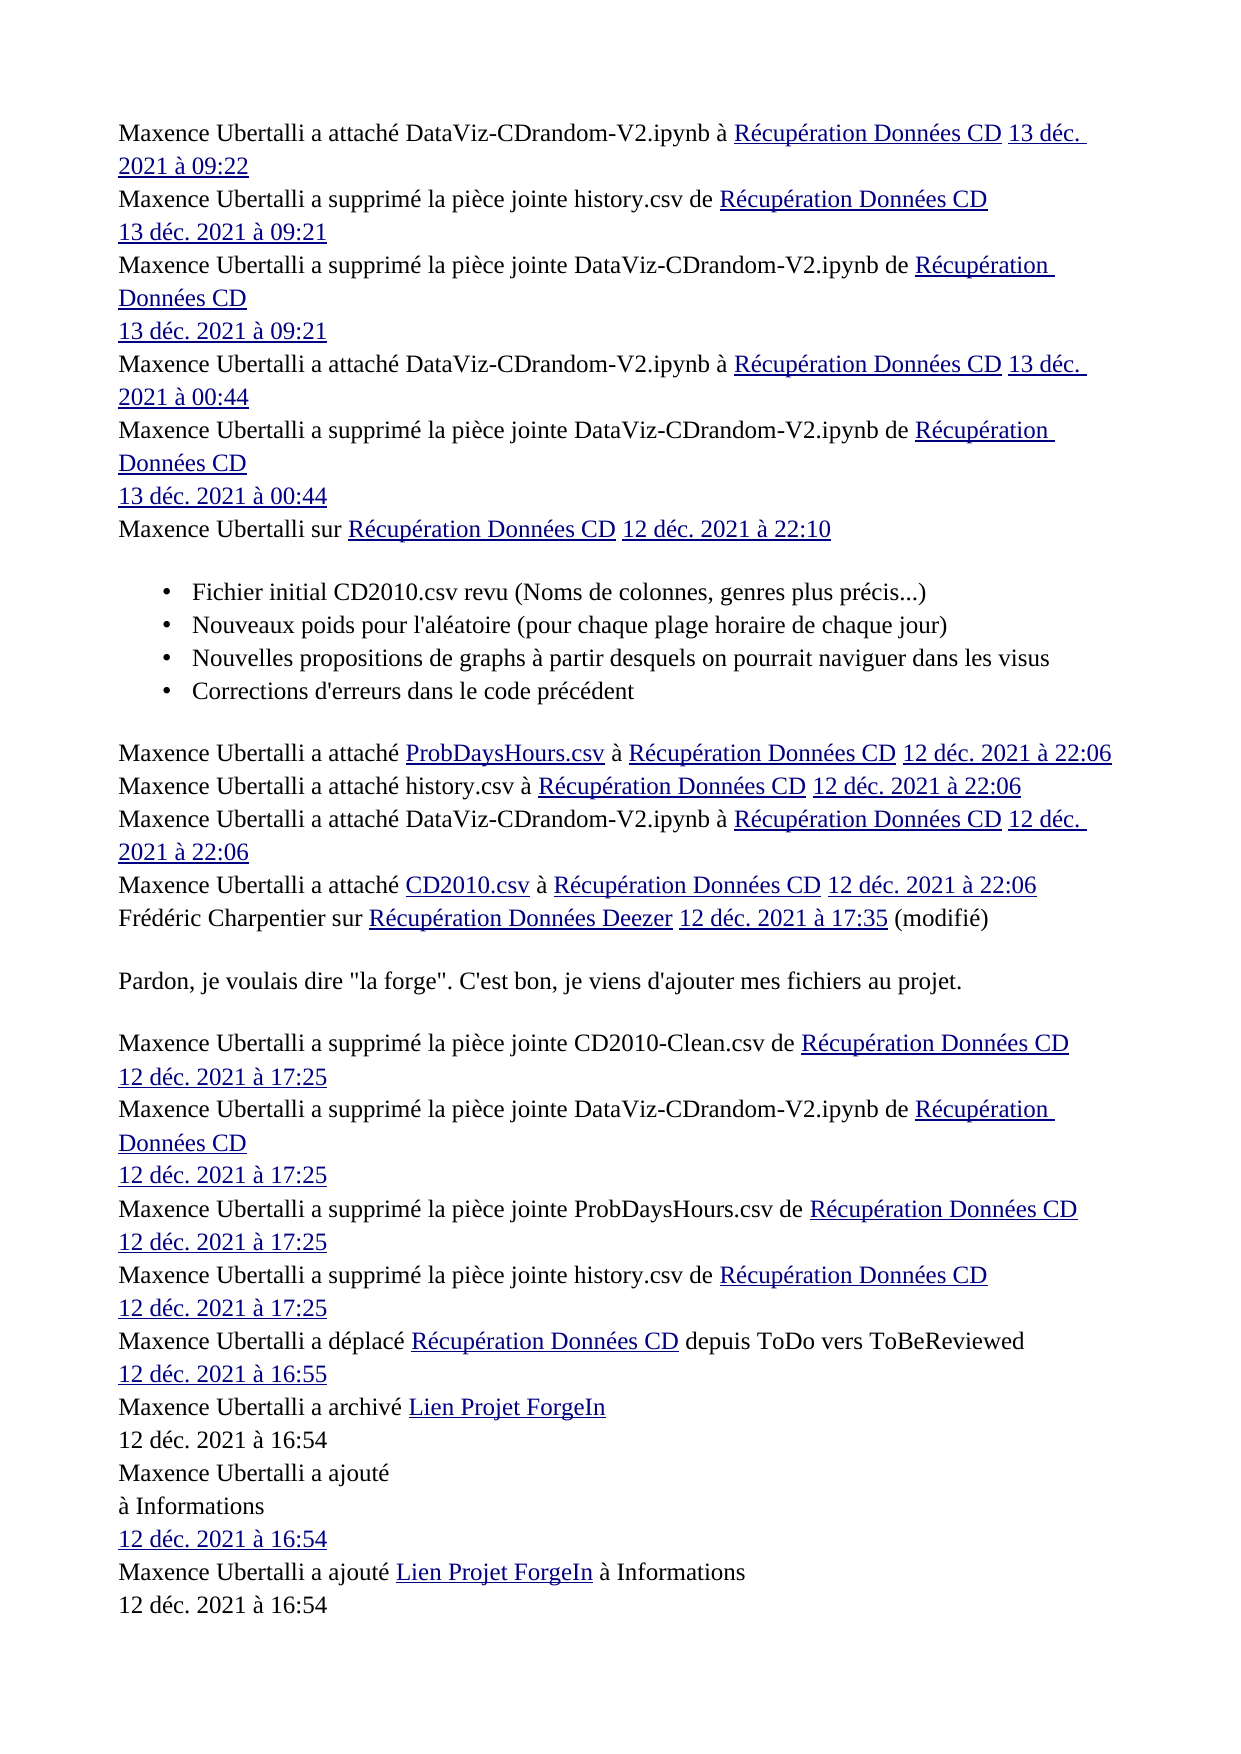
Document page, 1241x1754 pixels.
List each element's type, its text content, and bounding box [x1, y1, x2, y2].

text Maxence Ubertalli a attaché DataViz-CDrandom-V2.ipynb à Récupération Données CD 13 déc. 2021 à 00:44 [118, 349, 1122, 411]
text Pardon, je voulais dire "la forge". C'est bon, je viens d'ajouter mes fichiers au projet. [118, 966, 1122, 995]
text à Informations [118, 1491, 1122, 1519]
text Maxence Ubertalli a archivé Lien Projet ForgeIn [118, 1392, 1122, 1421]
text 12 déc. 2021 à 17:25 [118, 1161, 1122, 1189]
list Nouvelles propositions de graphs à partir desquels on pourrait naviguer dans les visus [162, 643, 1122, 672]
text Maxence Ubertalli a ajouté [118, 1458, 1122, 1487]
text 12 déc. 2021 à 16:54 [118, 1590, 1122, 1619]
text Maxence Ubertalli a attaché DataViz-CDrandom-V2.ipynb à Récupération Données CD 12 déc. 2021 à 22:06 [118, 804, 1122, 866]
text Maxence Ubertalli a supprimé la pièce jointe history.csv de Récupération Données CD [118, 1260, 1122, 1288]
text 12 déc. 2021 à 16:54 [118, 1524, 1122, 1553]
list Corrections d'erreurs dans le code précédent [162, 676, 1122, 705]
text 12 déc. 2021 à 17:25 [118, 1062, 1122, 1090]
list Fichier initial CD2010.csv revu (Noms de colonnes, genres plus précis...) [162, 577, 1122, 606]
text Maxence Ubertalli a supprimé la pièce jointe CD2010-Clean.csv de Récupération Données CD [118, 1028, 1122, 1057]
text 12 déc. 2021 à 16:54 [118, 1425, 1122, 1453]
text Maxence Ubertalli sur Récupération Données CD 12 déc. 2021 à 22:10 [118, 514, 1122, 543]
text 12 déc. 2021 à 17:25 [118, 1293, 1122, 1321]
text Frédéric Charpentier sur Récupération Données Deezer 12 déc. 2021 à 17:35 (modifié) [118, 903, 1122, 932]
text Maxence Ubertalli a ajouté Lien Projet ForgeIn à Informations [118, 1557, 1122, 1586]
text Maxence Ubertalli a supprimé la pièce jointe DataViz-CDrandom-V2.ipynb de Récupération Données CD [118, 1094, 1122, 1156]
text 12 déc. 2021 à 16:55 [118, 1359, 1122, 1387]
text Maxence Ubertalli a supprimé la pièce jointe DataViz-CDrandom-V2.ipynb de Récupération Données CD [118, 415, 1122, 477]
text Maxence Ubertalli a supprimé la pièce jointe ProbDaysHours.csv de Récupération Données CD [118, 1194, 1122, 1222]
text 13 déc. 2021 à 09:21 [118, 217, 1122, 246]
text Maxence Ubertalli a attaché DataViz-CDrandom-V2.ipynb à Récupération Données CD 13 déc. 2021 à 09:22 [118, 118, 1122, 180]
text Maxence Ubertalli a supprimé la pièce jointe history.csv de Récupération Données CD [118, 184, 1122, 213]
text 12 déc. 2021 à 17:25 [118, 1227, 1122, 1255]
text Maxence Ubertalli a attaché ProbDaysHours.csv à Récupération Données CD 12 déc. 2021 à 22:06 [118, 738, 1122, 767]
text Maxence Ubertalli a attaché history.csv à Récupération Données CD 12 déc. 2021 à 22:06 [118, 771, 1122, 800]
text Maxence Ubertalli a déplacé Récupération Données CD depuis ToDo vers ToBeReviewed [118, 1326, 1122, 1354]
text Maxence Ubertalli a attaché CD2010.csv à Récupération Données CD 12 déc. 2021 à 22:06 [118, 871, 1122, 899]
text Maxence Ubertalli a supprimé la pièce jointe DataViz-CDrandom-V2.ipynb de Récupération Données CD [118, 250, 1122, 312]
list Nouveaux poids pour l'aléatoire (pour chaque plage horaire de chaque jour) [162, 610, 1122, 639]
text 13 déc. 2021 à 09:21 [118, 316, 1122, 345]
text 13 déc. 2021 à 00:44 [118, 481, 1122, 510]
